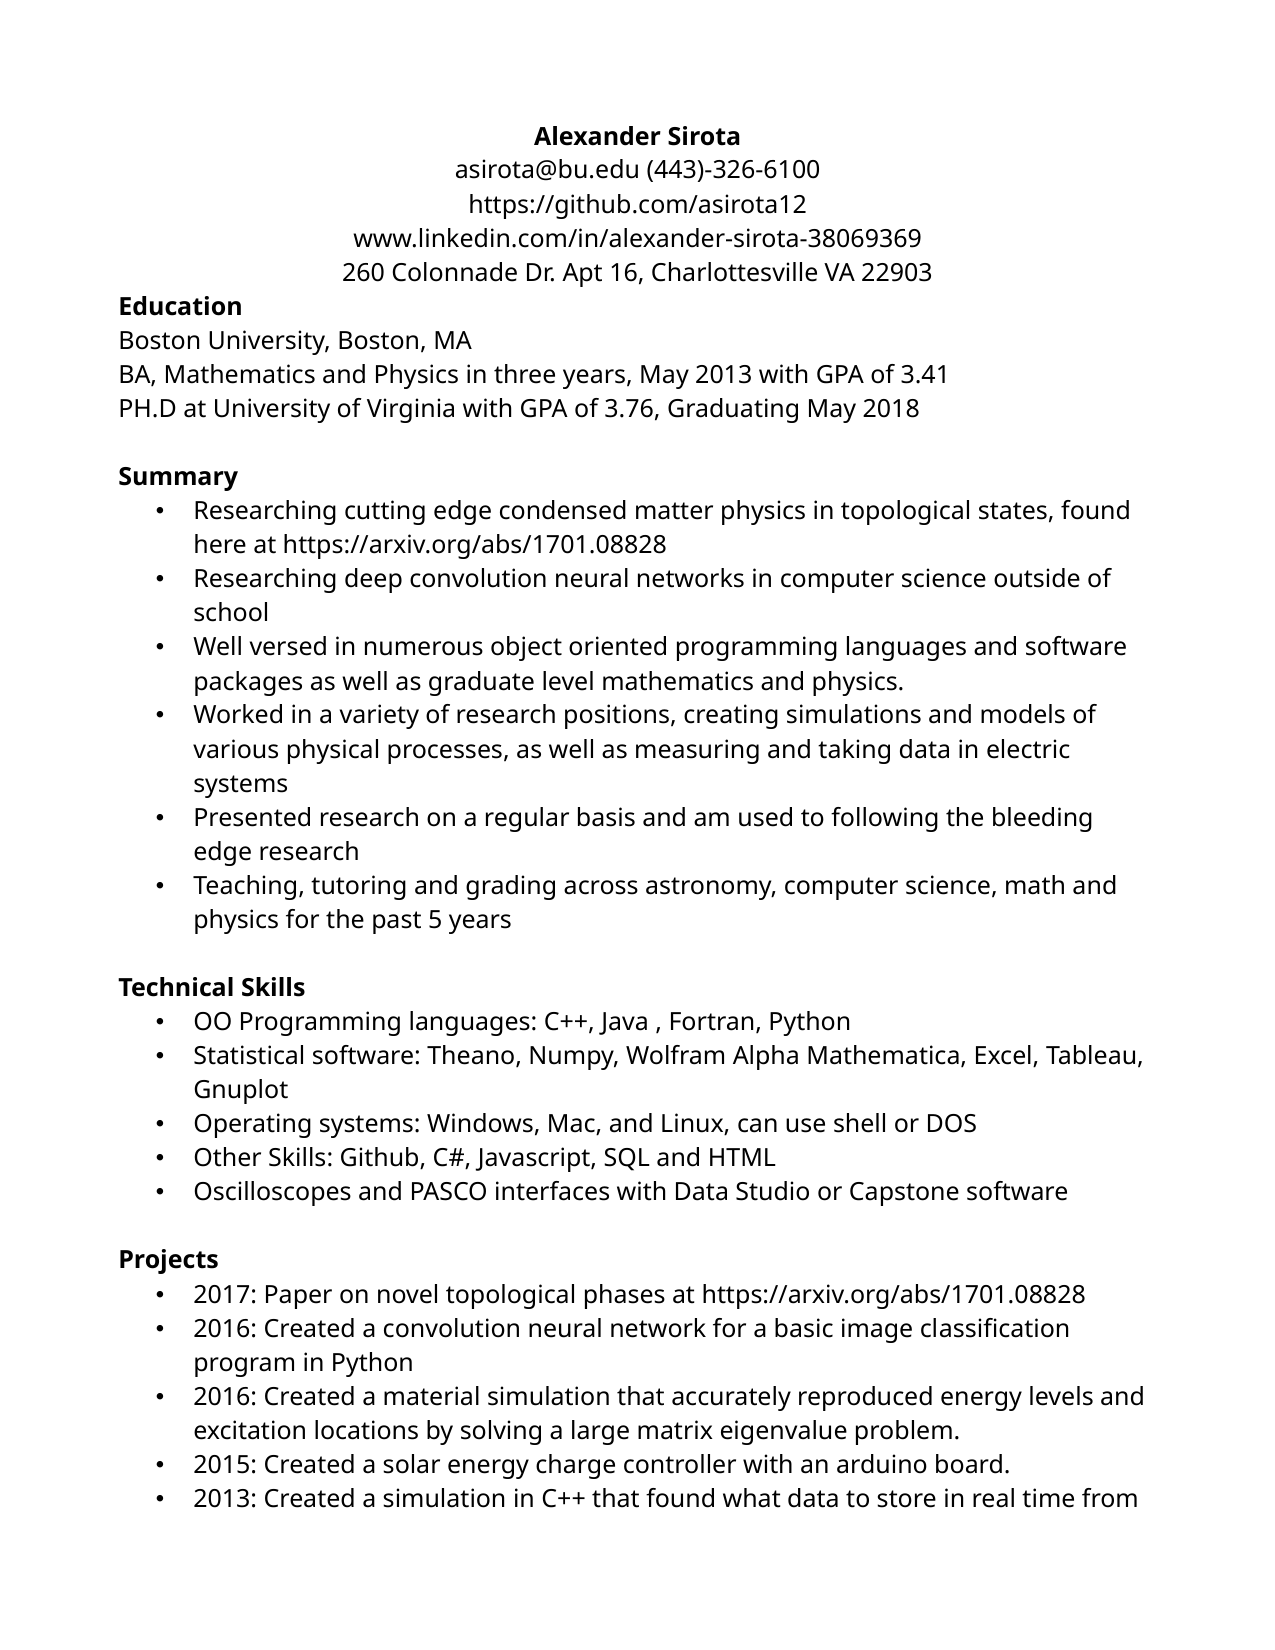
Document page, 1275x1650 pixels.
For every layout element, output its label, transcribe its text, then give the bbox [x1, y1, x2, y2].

text Projects [118, 1242, 1157, 1276]
list Other Skills: Github, C#, Javascript, SQL and HTML [156, 1140, 1157, 1174]
list Statistical software: Theano, Numpy, Wolfram Alpha Mathematica, Excel, Tableau, Gnuplot [156, 1038, 1157, 1106]
list 2016: Created a material simulation that accurately reproduced energy levels and excitation locations by solving a large matrix eigenvalue problem. [156, 1378, 1157, 1447]
text Boston University, Boston, MA [118, 322, 1157, 357]
text www.linkedin.com/in/alexander-sirota-38069369 [118, 220, 1157, 254]
list 2016: Created a convolution neural network for a basic image classification program in Python [156, 1310, 1157, 1378]
text Alexander Sirota [118, 118, 1157, 152]
list Worked in a variety of research positions, creating simulations and models of various physical processes, as well as measuring and taking data in electric systems [156, 697, 1157, 799]
list 2017: Paper on novel topological phases at https://arxiv.org/abs/1701.08828 [156, 1276, 1157, 1310]
list 2013: Created a simulation in C++ that found what data to store in real time from [156, 1481, 1157, 1515]
list OO Programming languages: C++, Java , Fortran, Python [156, 1004, 1157, 1038]
text Education [118, 288, 1157, 322]
list Presented research on a regular basis and am used to following the bleeding edge research [156, 799, 1157, 867]
list Oscilloscopes and PASCO interfaces with Data Studio or Capstone software [156, 1174, 1157, 1208]
list Teaching, tutoring and grading across astronomy, computer science, math and physics for the past 5 years [156, 867, 1157, 936]
text Technical Skills [118, 970, 1157, 1004]
list Well versed in numerous object oriented programming languages and software packages as well as graduate level mathematics and physics. [156, 629, 1157, 697]
list Researching cutting edge condensed matter physics in topological states, found here at https://arxiv.org/abs/1701.08828 [156, 493, 1157, 561]
text PH.D at University of Virginia with GPA of 3.76, Graduating May 2018 [118, 391, 1157, 425]
text Summary [118, 459, 1157, 493]
list 2015: Created a solar energy charge controller with an arduino board. [156, 1447, 1157, 1481]
text https://github.com/asirota12 [118, 186, 1157, 220]
text asirota@bu.edu (443)-326-6100 [118, 152, 1157, 186]
list Researching deep convolution neural networks in computer science outside of school [156, 561, 1157, 629]
text BA, Mathematics and Physics in three years, May 2013 with GPA of 3.41 [118, 357, 1157, 391]
list Operating systems: Windows, Mac, and Linux, can use shell or DOS [156, 1106, 1157, 1140]
text 260 Colonnade Dr. Apt 16, Charlottesville VA 22903 [118, 254, 1157, 288]
